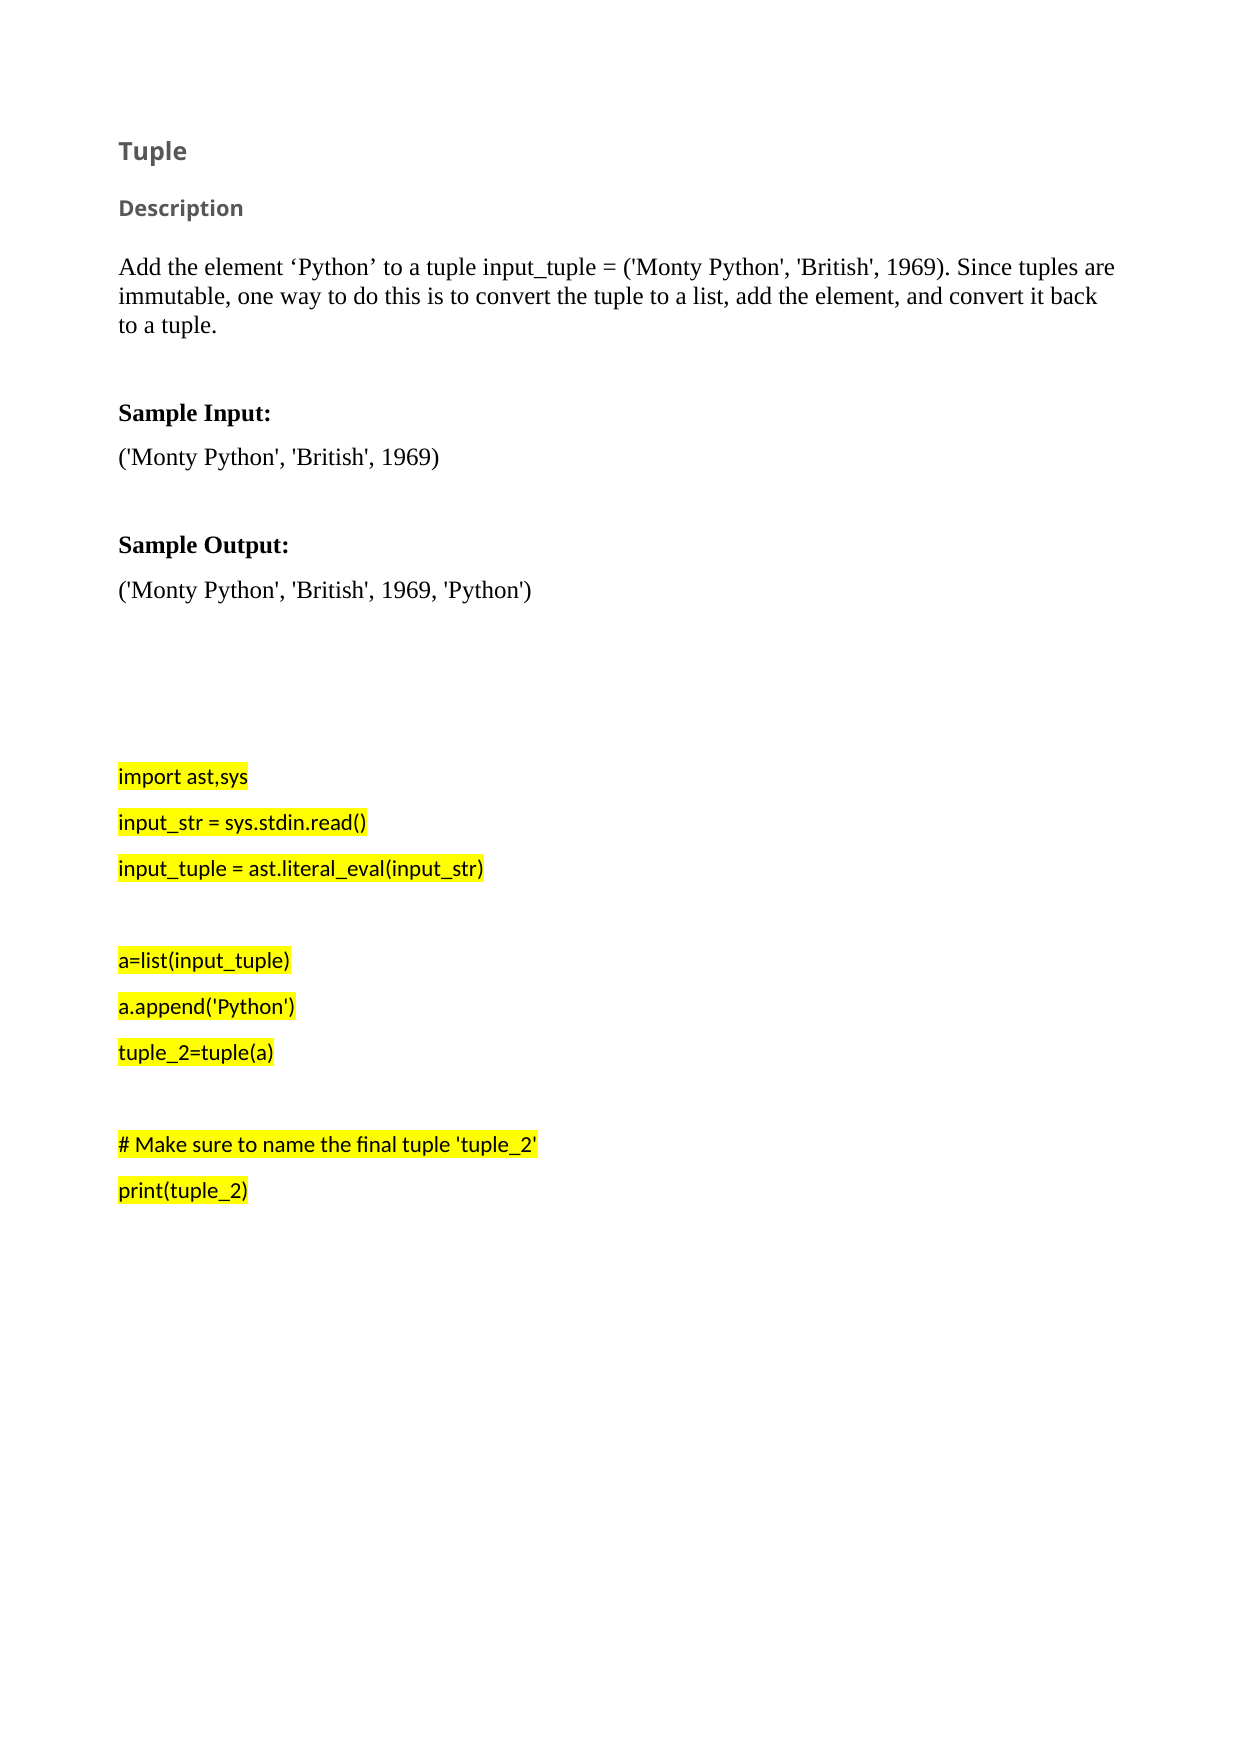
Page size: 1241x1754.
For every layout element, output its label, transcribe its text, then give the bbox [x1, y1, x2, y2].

text print(tuple_2) [118, 1176, 1122, 1204]
text Add the element ‘Python’ to a tuple input_tuple = ('Monty Python', 'British', 1969). Since tuples are immutable, one way to do this is to convert the tuple to a list, add the element, and convert it back to a tuple. [118, 252, 1122, 339]
text Sample Input: [118, 398, 1122, 427]
text import ast,sys [118, 762, 1122, 790]
text Description [118, 193, 1122, 223]
text tuple_2=tuple(a) [118, 1038, 1122, 1066]
text Sample Output: [118, 530, 1122, 559]
text # Make sure to name the final tuple 'tuple_2' [118, 1130, 1122, 1158]
text ﻿('Monty Python', 'British', 1969, 'Python') [118, 575, 1122, 608]
text ('Monty Python', 'British', 1969) [118, 442, 1122, 471]
text a=list(input_tuple) [118, 946, 1122, 974]
text a.append('Python') [118, 992, 1122, 1020]
text Tuple [118, 134, 1122, 168]
text input_tuple = ast.literal_eval(input_str) [118, 854, 1122, 882]
text input_str = sys.stdin.read() [118, 808, 1122, 836]
